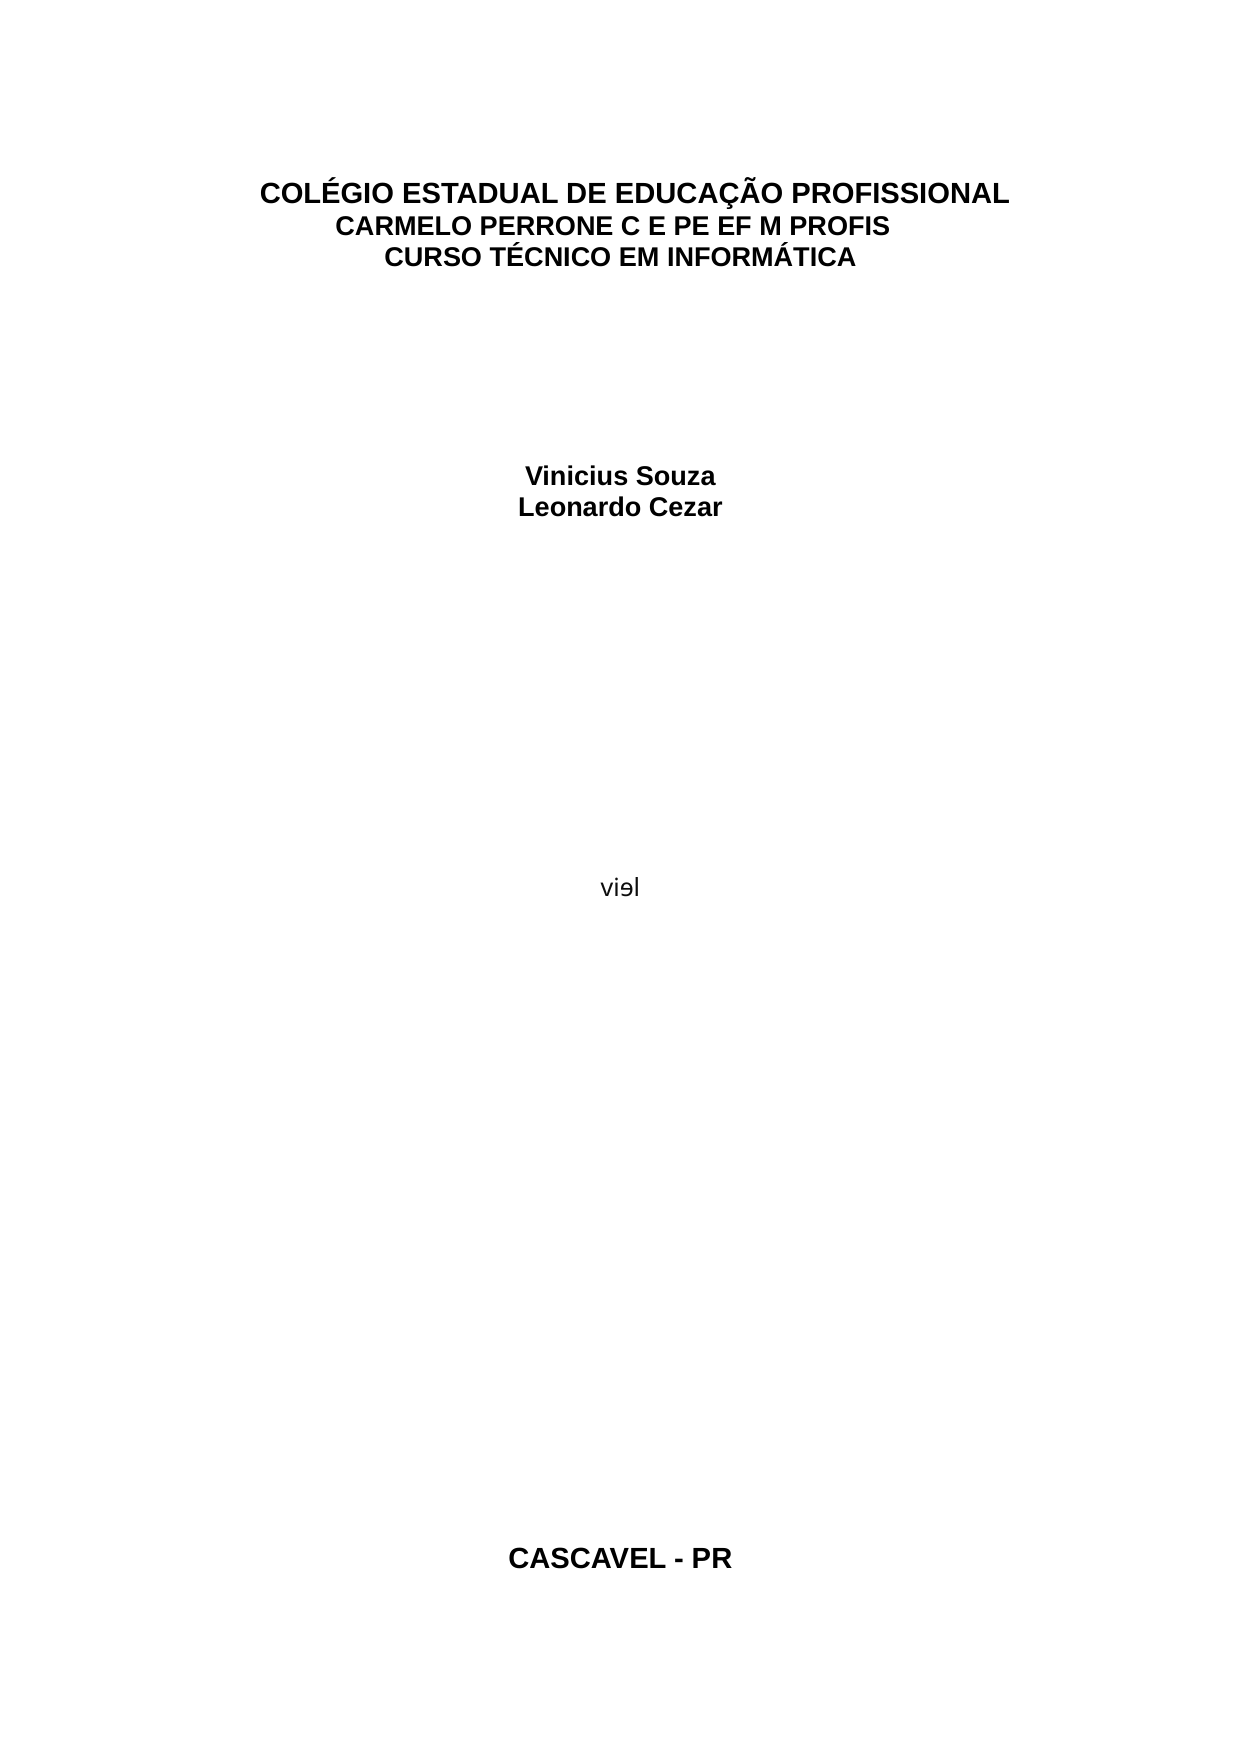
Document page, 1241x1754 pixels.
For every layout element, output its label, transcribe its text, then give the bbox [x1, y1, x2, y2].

text Vinicius Souza [118, 460, 1122, 491]
text viɘl [118, 870, 1122, 904]
text CARMELO PERRONE C E PE EF M PROFIS [118, 210, 1122, 241]
text Leonardo Cezar [118, 491, 1122, 522]
text COLÉGIO ESTADUAL DE EDUCAÇÃO PROFISSIONAL [118, 176, 1122, 210]
text CASCAVEL - PR [118, 1541, 1122, 1575]
text CURSO TÉCNICO EM INFORMÁTICA [118, 241, 1122, 272]
